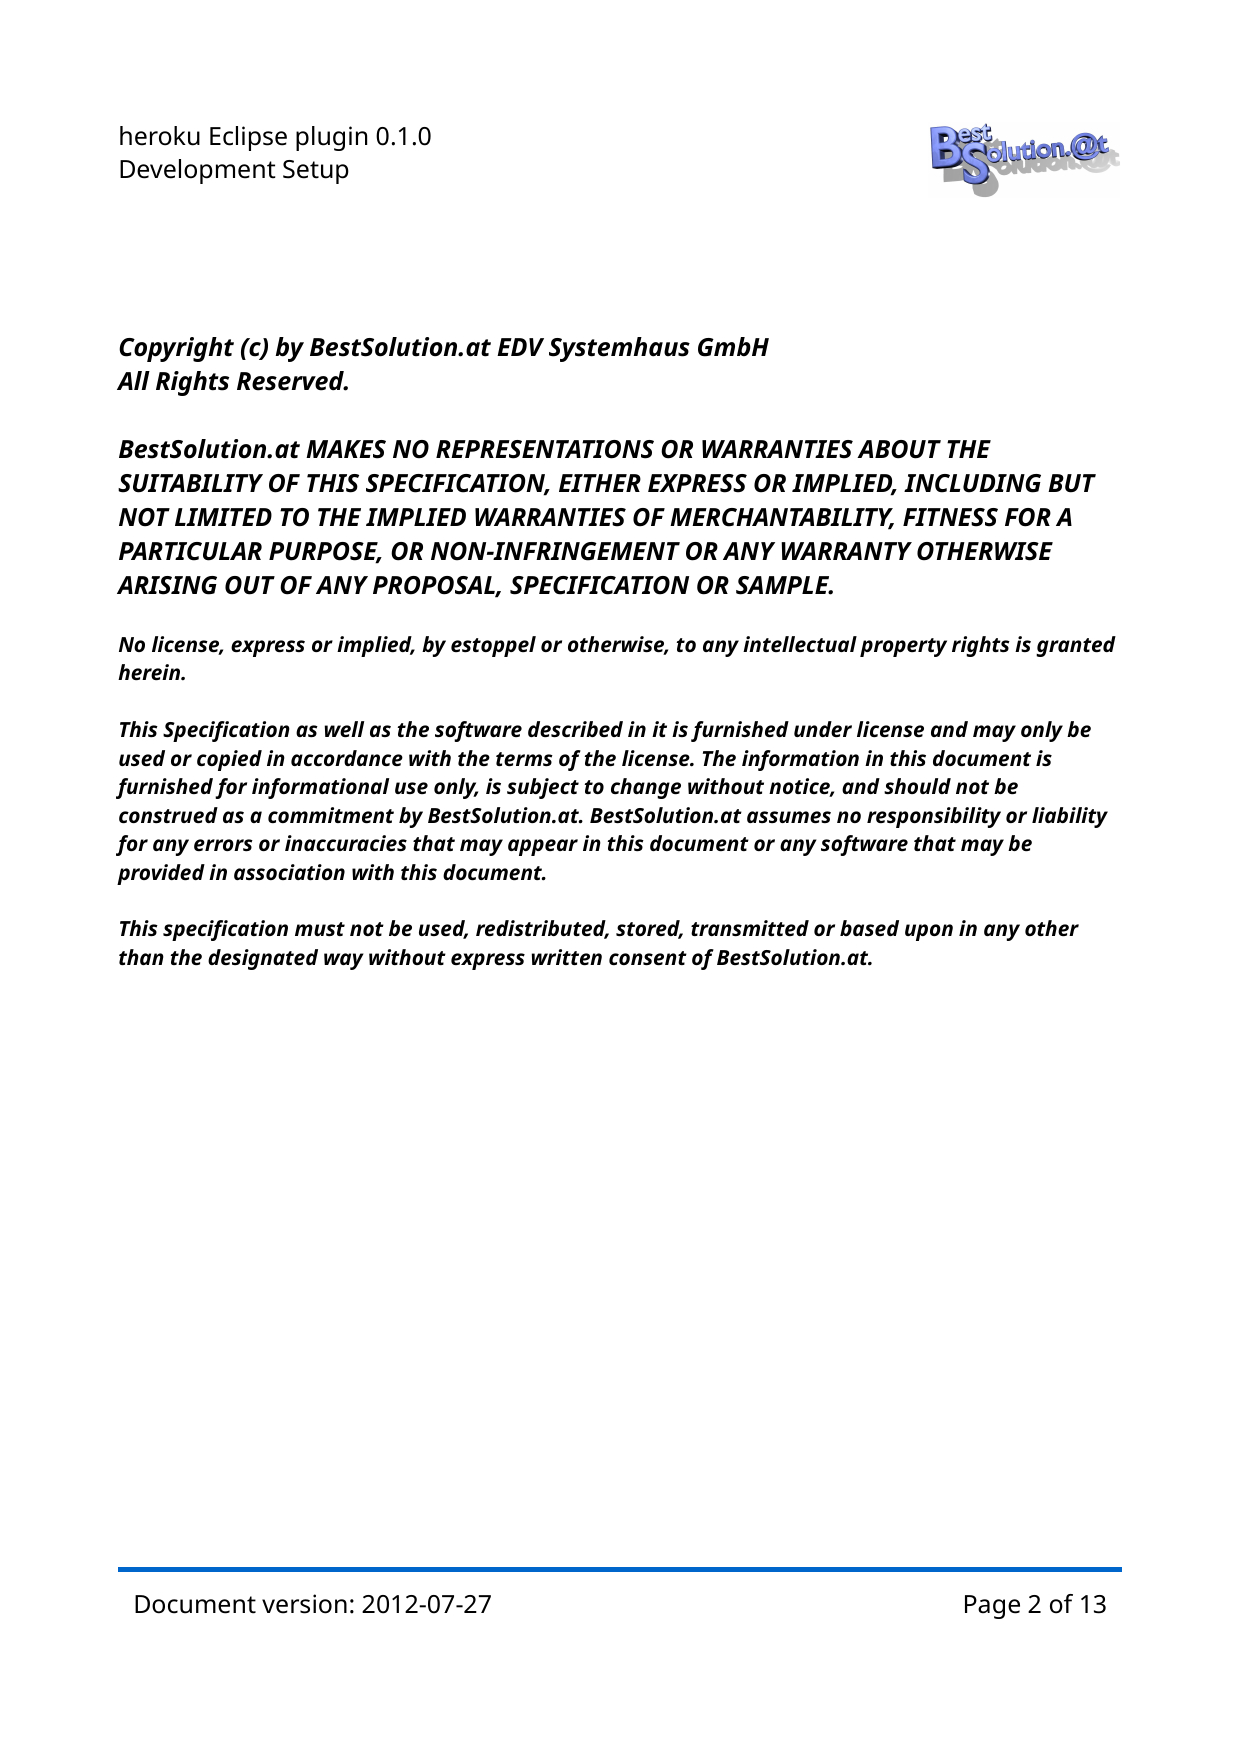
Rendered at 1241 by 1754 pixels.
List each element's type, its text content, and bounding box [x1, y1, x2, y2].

text Copyright (c) by BestSolution.at EDV Systemhaus GmbH [118, 329, 1122, 363]
text No license, express or implied, by estoppel or otherwise, to any intellectual property rights is granted herein. [118, 630, 1122, 687]
text This specification must not be used, redistributed, stored, transmitted or based upon in any other than the designated way without express written consent of BestSolution.at. [118, 914, 1122, 971]
picture [928, 122, 1121, 198]
text This Specification as well as the software described in it is furnished under license and may only be used or copied in accordance with the terms of the license. The information in this document is furnished for informational use only, is subject to change without notice, and should not be construed as a commitment by BestSolution.at. BestSolution.at assumes no responsibility or liability for any errors or inaccuracies that may appear in this document or any software that may be provided in association with this document. [118, 715, 1122, 886]
text BestSolution.at MAKES NO REPRESENTATIONS OR WARRANTIES ABOUT THE SUITABILITY OF THIS SPECIFICATION, EITHER EXPRESS OR IMPLIED, INCLUDING BUT NOT LIMITED TO THE IMPLIED WARRANTIES OF MERCHANTABILITY, FITNESS FOR A PARTICULAR PURPOSE, OR NON-INFRINGEMENT OR ANY WARRANTY OTHERWISE ARISING OUT OF ANY PROPOSAL, SPECIFICATION OR SAMPLE. [118, 431, 1122, 602]
text All Rights Reserved. [118, 363, 1122, 397]
